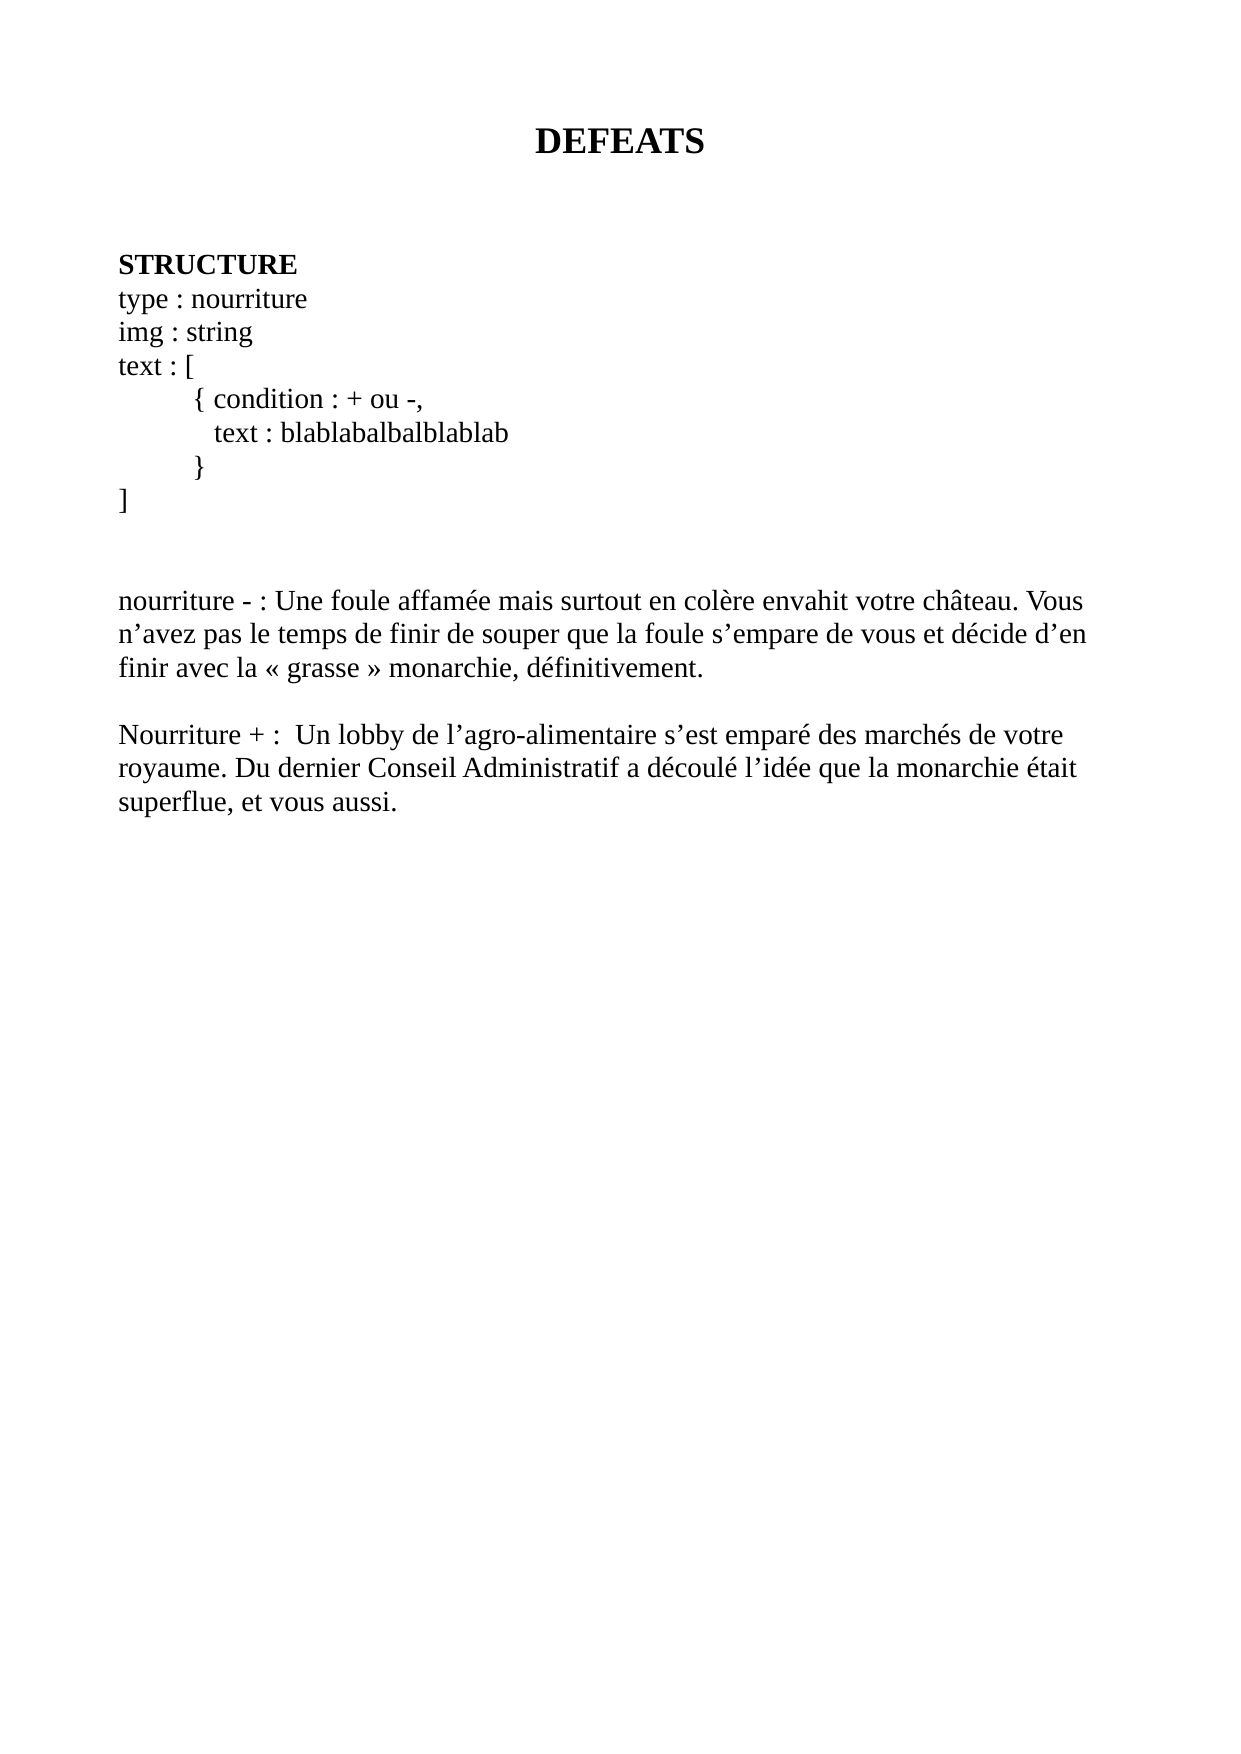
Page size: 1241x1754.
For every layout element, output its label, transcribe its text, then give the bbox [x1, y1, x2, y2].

text ] [118, 482, 1122, 516]
text type : nourriture [118, 281, 1122, 314]
text img : string [118, 314, 1122, 348]
text nourriture - : Une foule affamée mais surtout en colère envahit votre château. Vous n’avez pas le temps de finir de souper que la foule s’empare de vous et décide d’en finir avec la « grasse » monarchie, définitivement. [118, 583, 1122, 683]
text DEFEATS [118, 118, 1122, 161]
text } [118, 449, 1122, 482]
text STRUCTURE [118, 247, 1122, 281]
text Nourriture + : Un lobby de l’agro-alimentaire s’est emparé des marchés de votre royaume. Du dernier Conseil Administratif a découlé l’idée que la monarchie était superflue, et vous aussi. [118, 717, 1122, 818]
text { condition : + ou -, [118, 382, 1122, 415]
text text : blablabalbalblablab [118, 415, 1122, 449]
text text : [ [118, 348, 1122, 382]
